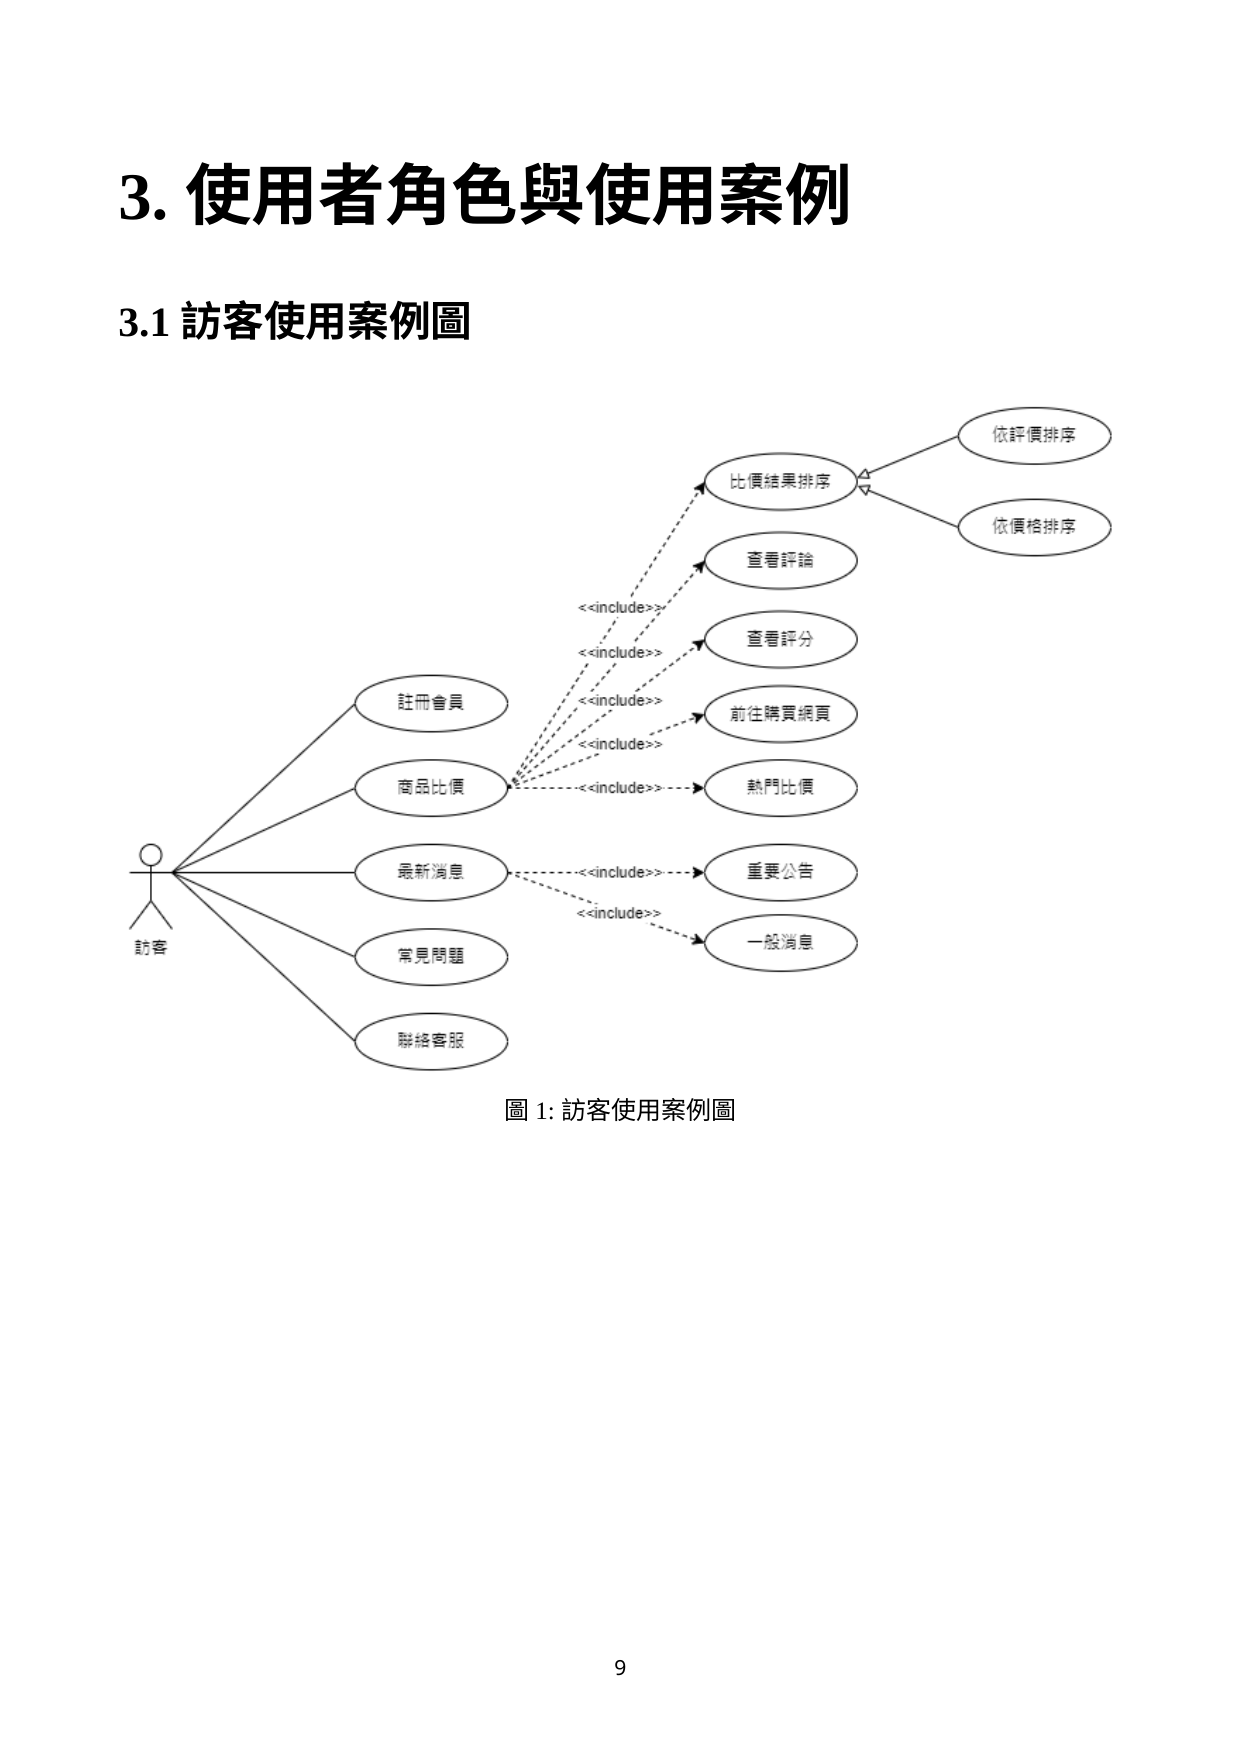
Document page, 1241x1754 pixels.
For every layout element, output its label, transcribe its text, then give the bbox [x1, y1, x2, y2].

text 圖 1: 訪客使用案例圖 [118, 1082, 1122, 1127]
subtitle 3.1 訪客使用案例圖 [118, 288, 1122, 348]
picture [118, 396, 1123, 1082]
subtitle 3. 使用者角色與使用案例 [118, 142, 1122, 238]
